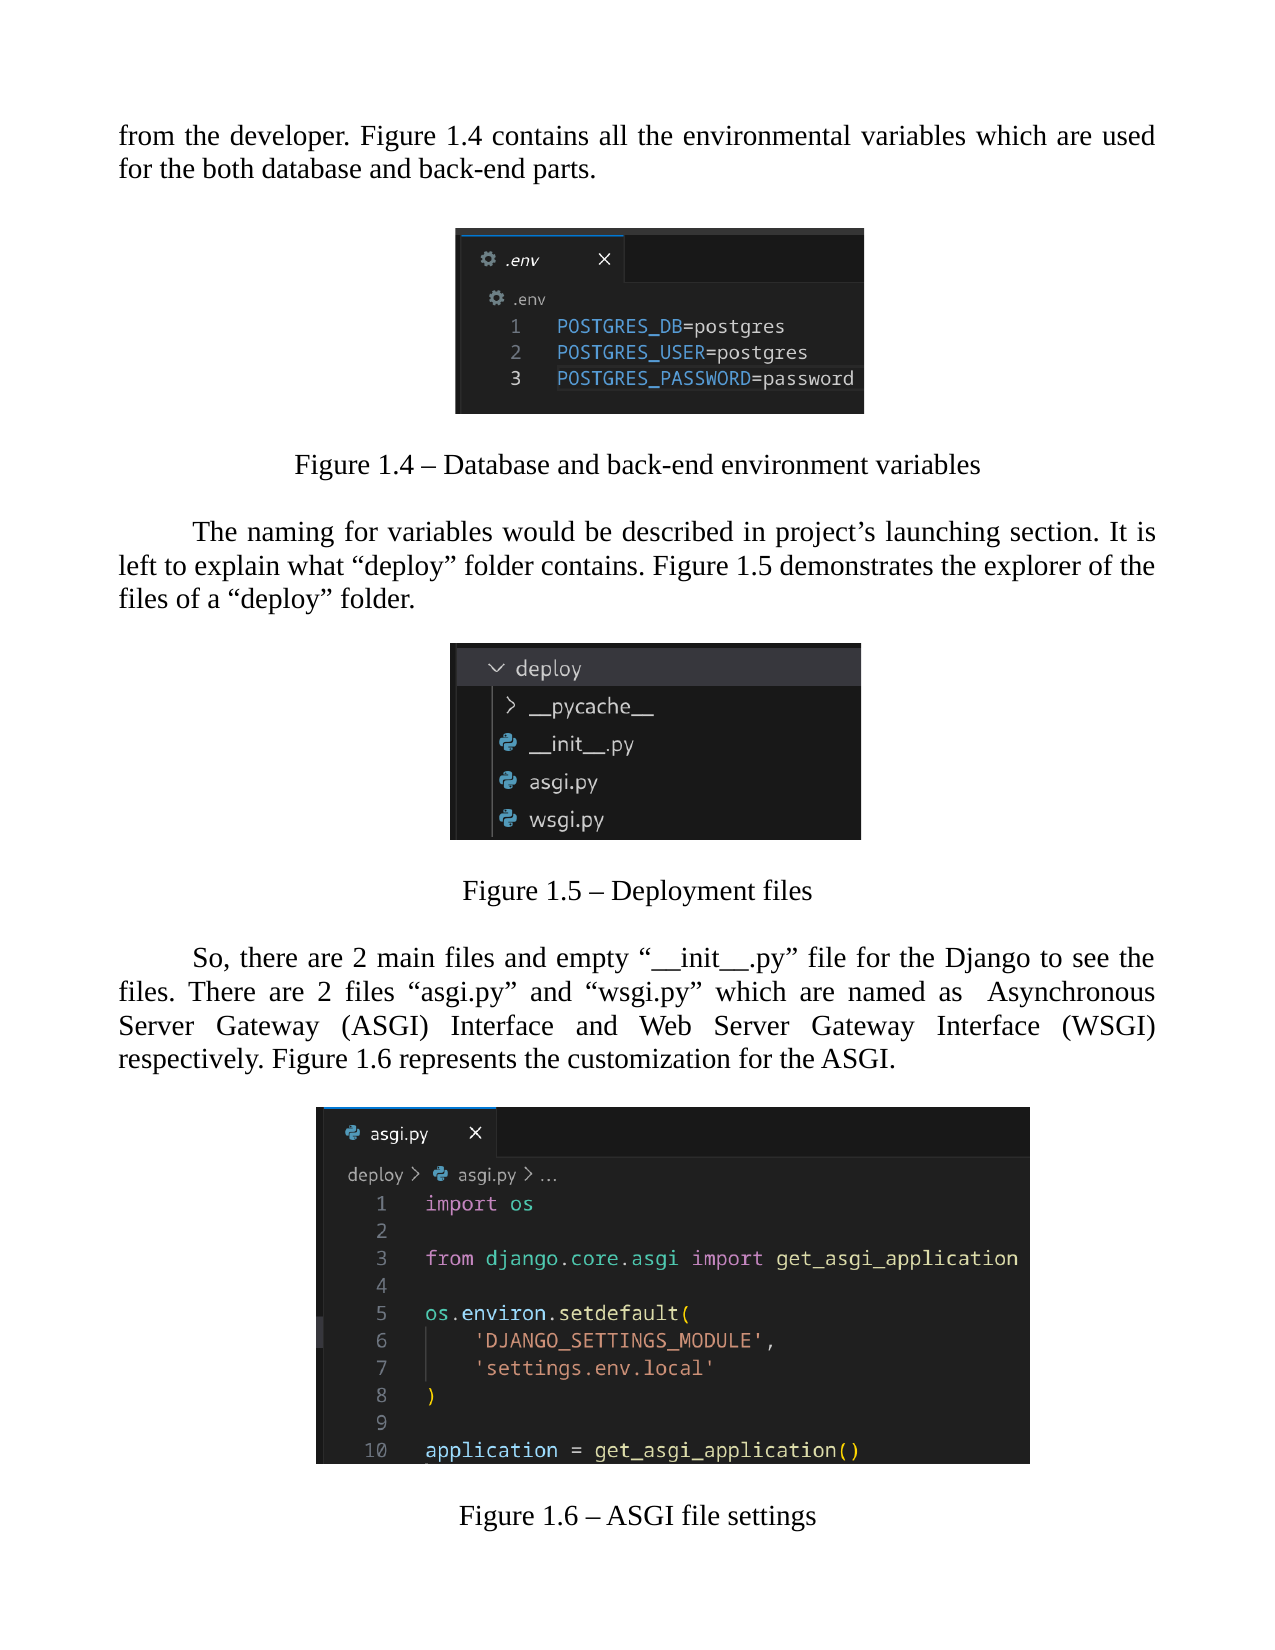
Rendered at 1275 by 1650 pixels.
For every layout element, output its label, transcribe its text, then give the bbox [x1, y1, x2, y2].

picture [455, 228, 865, 414]
text The naming for variables would be described in project’s launching section. It is left to explain what “deploy” folder contains. Figure 1.5 demonstrates the explorer of the files of a “deploy” folder. [118, 514, 1157, 615]
text Figure 1.4 – Database and back-end environment variables [118, 447, 1157, 481]
text Figure 1.5 – Deployment files [118, 873, 1157, 907]
picture [450, 643, 862, 840]
text from the developer. Figure 1.4 contains all the environmental variables which are used for the both database and back-end parts. [118, 118, 1157, 185]
text Figure 1.6 – ASGI file settings [118, 1498, 1157, 1531]
picture [316, 1107, 1030, 1464]
text So, there are 2 main files and empty “__init__.py” file for the Django to see the files. There are 2 files “asgi.py” and “wsgi.py” which are named as Asynchronous Server Gateway (ASGI) Interface and Web Server Gateway Interface (WSGI) respectively. Figure 1.6 represents the customization for the ASGI. [118, 941, 1157, 1075]
